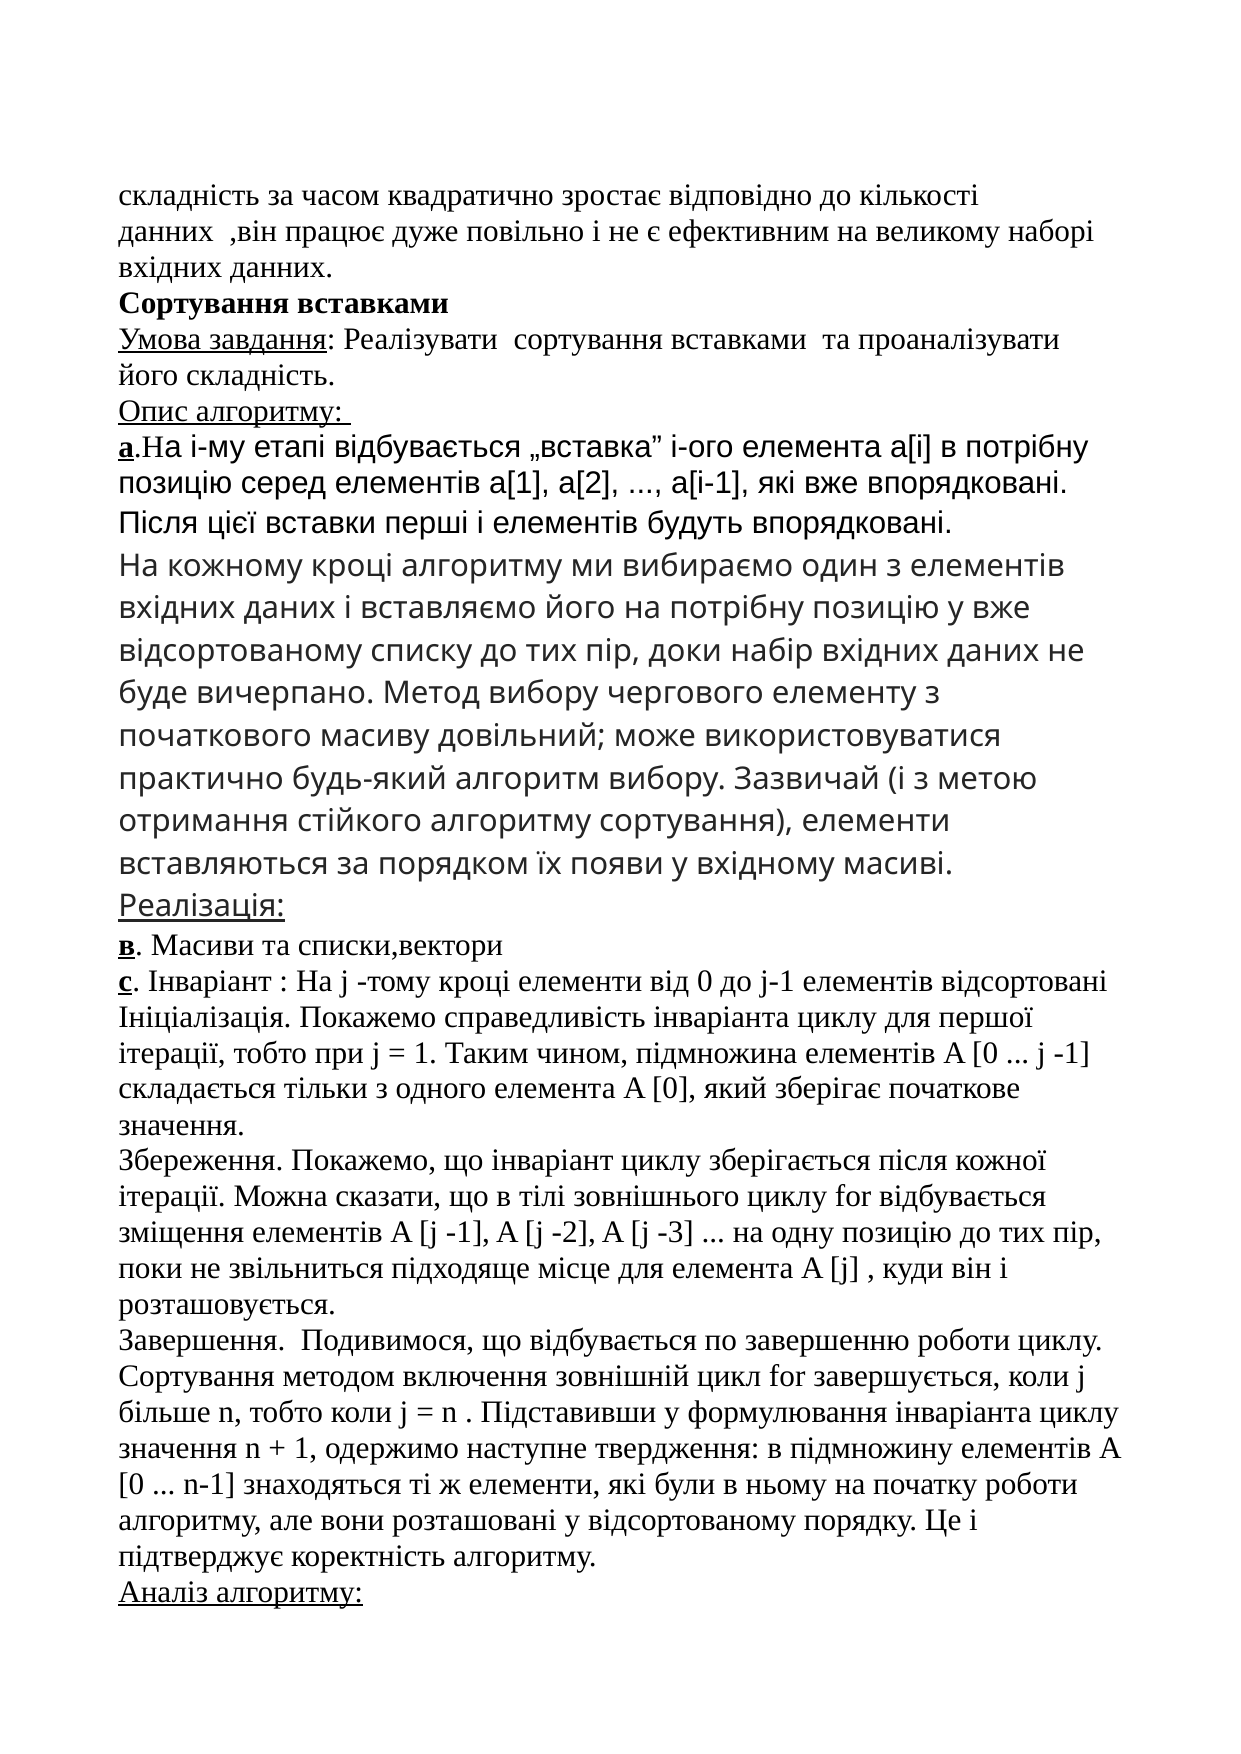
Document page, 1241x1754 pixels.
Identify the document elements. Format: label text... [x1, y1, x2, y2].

text Реалізація: [118, 883, 1122, 926]
text Сортування вставками [118, 284, 1122, 320]
text Опис алгоритму: [118, 392, 1122, 428]
text На кожному кроці алгоритму ми вибираємо один з елементів вхідних даних і вставляємо його на потрібну позицію у вже відсортованому списку до тих пір, доки набір вхідних даних не буде вичерпано. Метод вибору чергового елементу з початкового масиву довільний; може використовуватися практично будь-який алгоритм вибору. Зазвичай (і з метою отримання стійкого алгоритму сортування), елементи вставляються за порядком їх появи у вхідному масиві. [118, 543, 1122, 883]
text с. Інваріант : На j -тому кроці елементи від 0 до j-1 елементів відсортовані [118, 962, 1122, 998]
text Умова завдання: Реалізувати сортування вставками та проаналізувати його складність. [118, 320, 1122, 392]
text в. Масиви та списки,вектори [118, 926, 1122, 962]
text Ініціалізація. Покажемо справедливість інваріанта циклу для першої ітерації, тобто при j = 1. Таким чином, підмножина елементів A [0 ... j -1] складається тільки з одного елемента A [0], який зберігає початкове значення. Збереження. Покажемо, що інваріант циклу зберігається після кожної ітерації. Можна сказати, що в тілі зовнішнього циклу for відбувається зміщення елементів A [j -1], A [j -2], A [j -3] ... на одну позицію до тих пір, поки не звільниться підходяще місце для елемента A [j] , куди він і розташовується. Завершення. Подивимося, що відбувається по завершенню роботи циклу. Сортування методом включення зовнішній цикл for завершується, коли j більше n, тобто коли j = n . Підставивши у формулювання інваріанта циклу значення n + 1, одержимо наступне твердження: в підмножину елементів A [0 ... n-1] знаходяться ті ж елементи, які були в ньому на початку роботи алгоритму, але вони розташовані у відсортованому порядку. Це і підтверджує коректність алгоритму. [118, 998, 1122, 1573]
text складність за часом квадратично зростає відповідно до кількості данних ,він працює дуже повільно і не є ефективним на великому наборі вхідних данних. [118, 176, 1122, 284]
text Аналіз алгоритму: [118, 1573, 1122, 1609]
text а.На і-му етапі відбувається „вставка” і-ого елемента а[і] в потрібну позицію серед елементів а[1], а[2], ..., а[і-1], які вже впорядковані. Після цієї вставки перші і елементів будуть впорядковані. [118, 428, 1122, 543]
